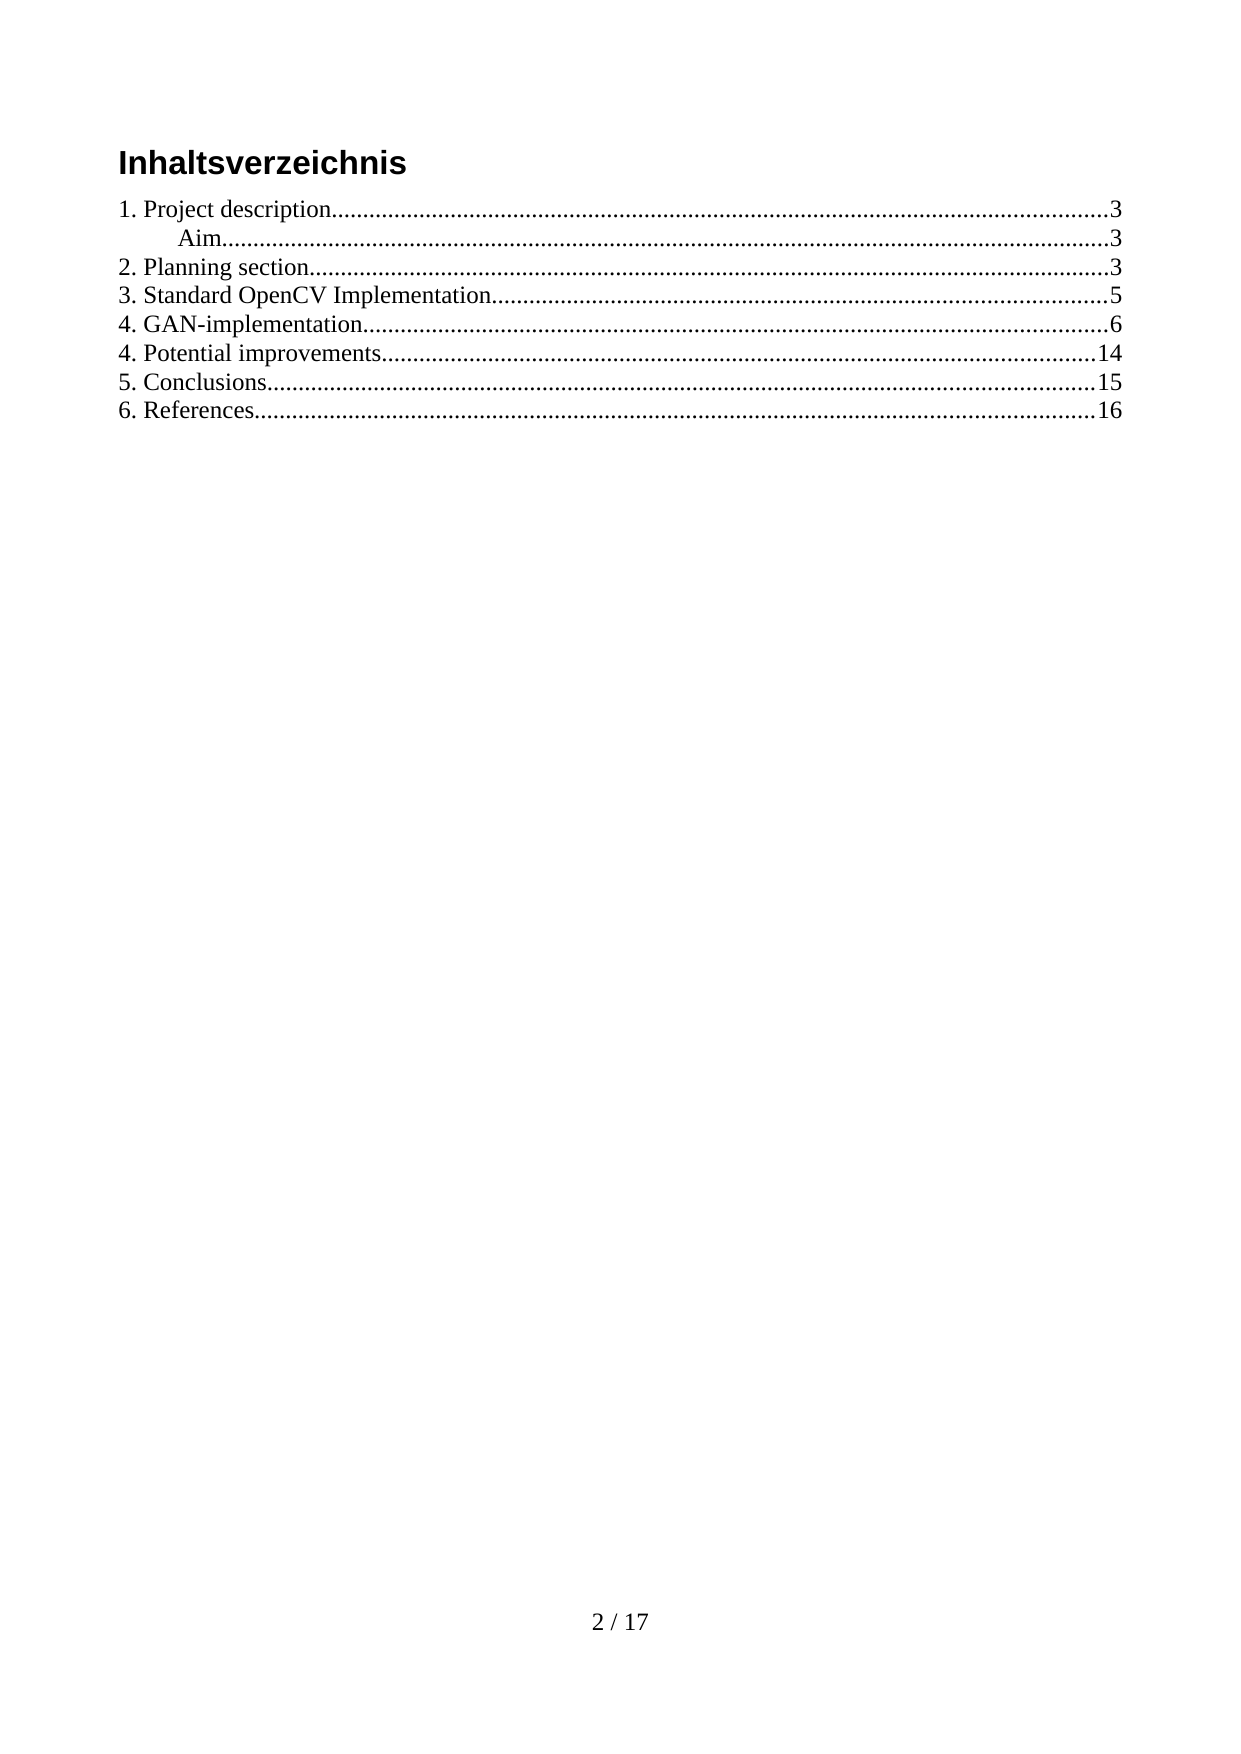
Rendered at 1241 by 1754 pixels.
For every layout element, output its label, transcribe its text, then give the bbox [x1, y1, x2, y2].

subtitle Inhaltsverzeichnis [118, 143, 1122, 182]
text 5. Conclusions 15 [118, 367, 1122, 395]
text 4. Potential improvements 14 [118, 338, 1122, 367]
text 1. Project description 3 [118, 194, 1122, 223]
text 4. GAN-implementation 6 [118, 309, 1122, 338]
text 6. References 16 [118, 395, 1122, 424]
text Aim 3 [177, 223, 1122, 252]
text 3. Standard OpenCV Implementation 5 [118, 280, 1122, 309]
text 2. Planning section 3 [118, 252, 1122, 280]
